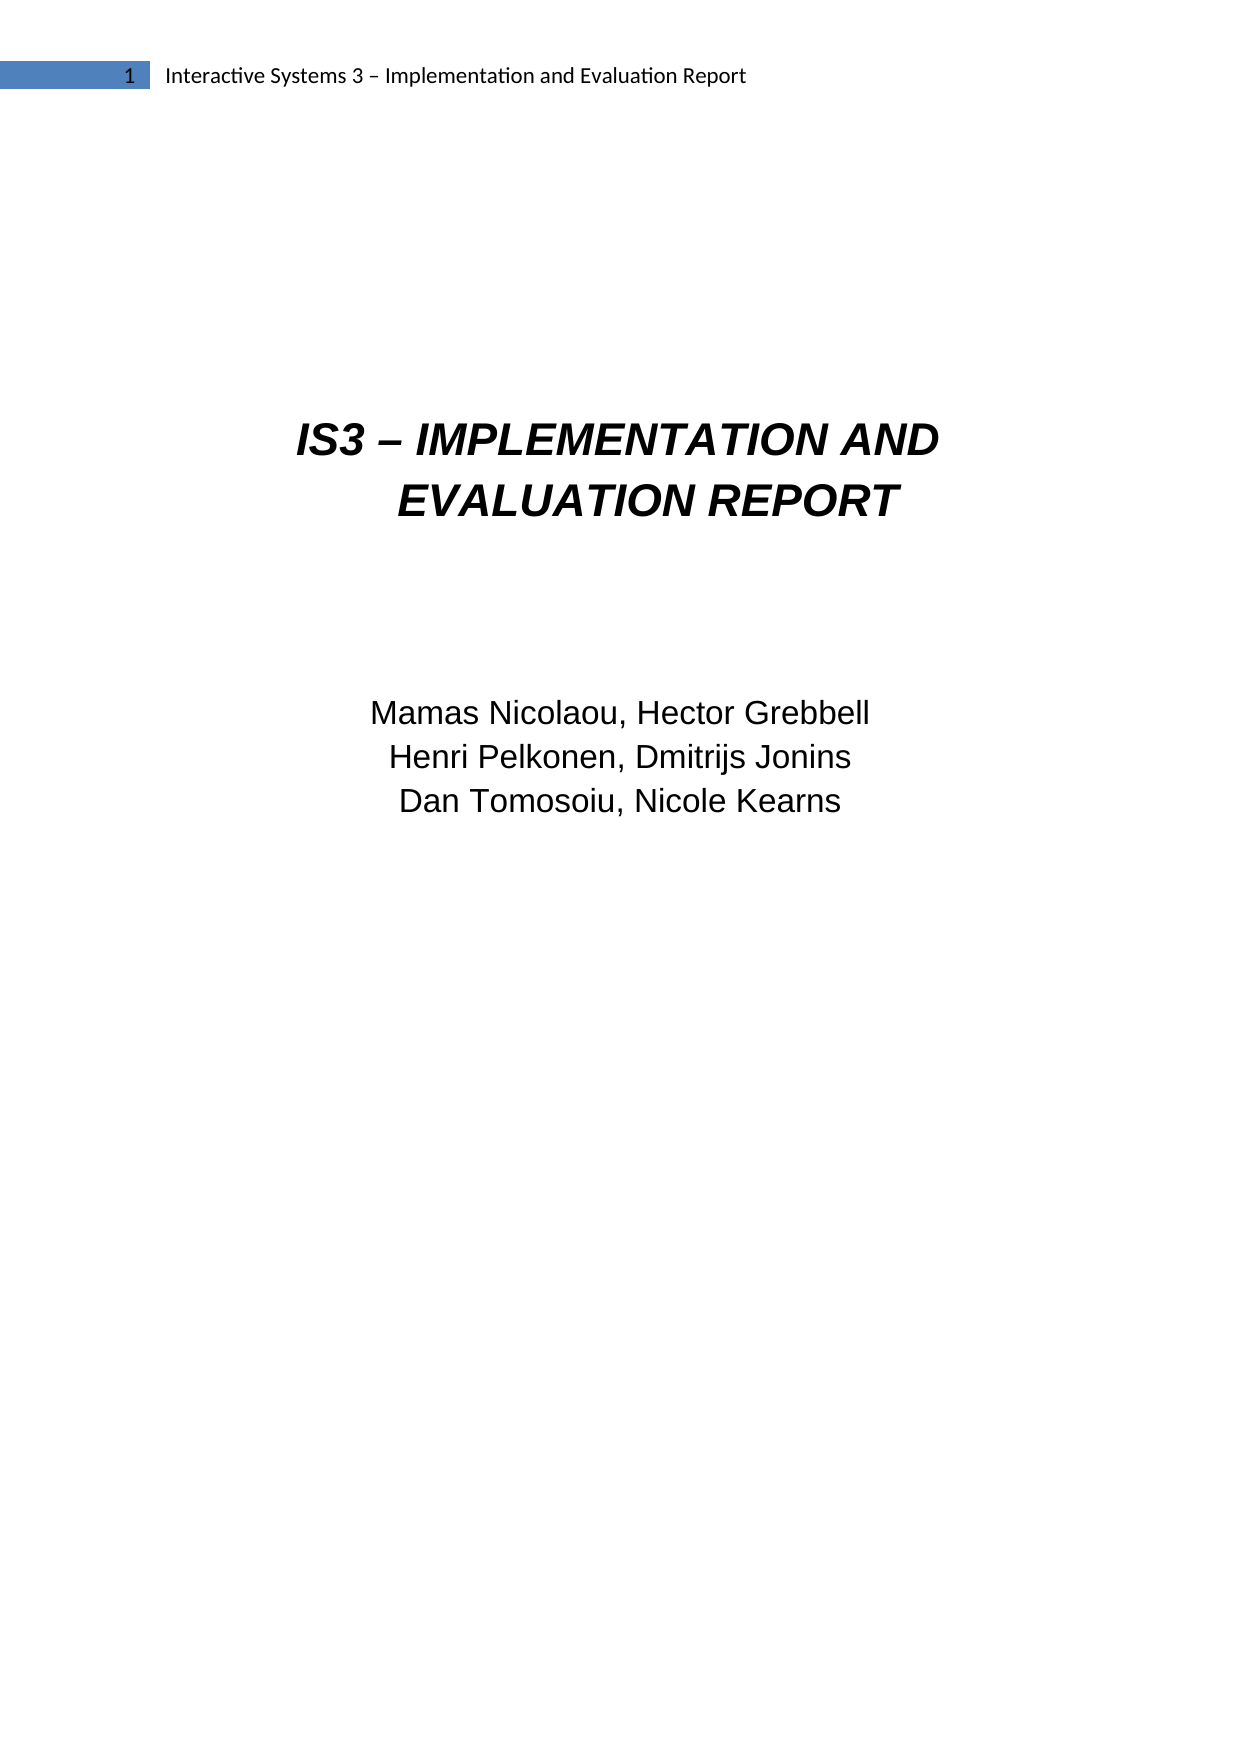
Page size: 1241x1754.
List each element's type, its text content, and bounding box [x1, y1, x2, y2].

subtitle Mamas Nicolaou, Hector Grebbell Henri Pelkonen, Dmitrijs Jonins Dan Tomosoiu, Nicole Kearns [150, 693, 1090, 1002]
subtitle IS3 – IMPLEMENTATION AND EVALUATION REPORT [150, 413, 1090, 526]
